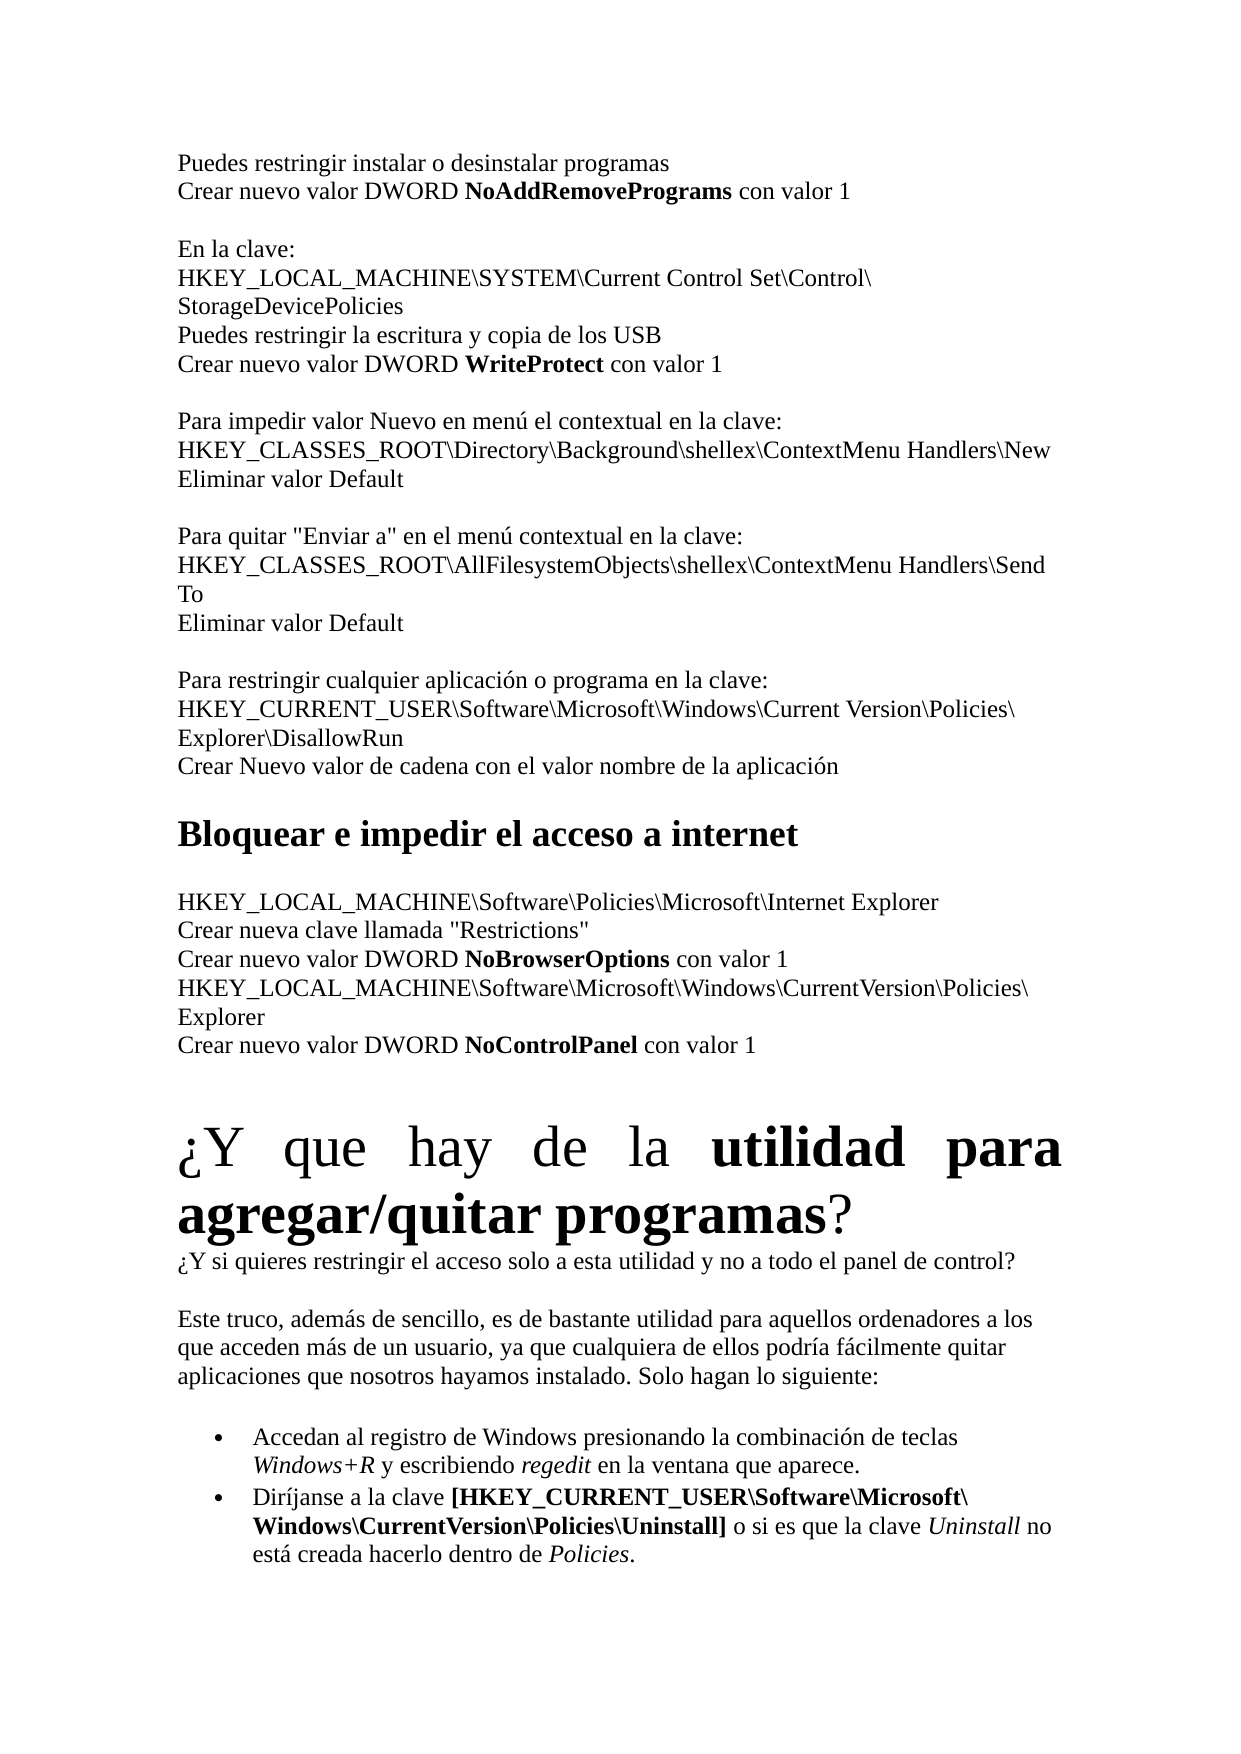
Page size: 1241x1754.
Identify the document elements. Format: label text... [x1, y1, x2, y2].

text Para restringir cualquier aplicación o programa en la clave: HKEY_CURRENT_USER\Software\Microsoft\Windows\Current Version\Policies\Explorer\DisallowRun Crear Nuevo valor de cadena con el valor nombre de la aplicación [177, 665, 1063, 780]
text Para quitar "Enviar a" en el menú contextual en la clave: HKEY_CLASSES_ROOT\AllFilesystemObjects\shellex\ContextMenu Handlers\Send To Eliminar valor Default [177, 521, 1063, 636]
text HKEY_LOCAL_MACHINE\Software\Microsoft\Windows\CurrentVersion\Policies\Explorer Crear nuevo valor DWORD NoControlPanel con valor 1 [177, 973, 1063, 1059]
text Bloquear e impedir el acceso a internet [177, 812, 1063, 855]
text HKEY_LOCAL_MACHINE\Software\Policies\Microsoft\Internet Explorer Crear nueva clave llamada "Restrictions" Crear nuevo valor DWORD NoBrowserOptions con valor 1 [177, 887, 1063, 973]
text Para impedir valor Nuevo en menú el contextual en la clave: HKEY_CLASSES_ROOT\Directory\Background\shellex\ContextMenu Handlers\New Eliminar valor Default [177, 406, 1063, 493]
text Este truco, además de sencillo, es de bastante utilidad para aquellos ordenadores a los que acceden más de un usuario, ya que cualquiera de ellos podría fácilmente quitar aplicaciones que nosotros hayamos instalado. Solo hagan lo siguiente: [177, 1304, 1063, 1390]
text En la clave: HKEY_LOCAL_MACHINE\SYSTEM\Current Control Set\Control\StorageDevicePolicies [177, 234, 1063, 320]
list Accedan al registro de Windows presionando la combinación de teclas Windows+R y escribiendo regedit en la ventana que aparece. [215, 1422, 1063, 1479]
text ¿Y que hay de la utilidad para agregar/quitar programas? [177, 1112, 1063, 1246]
text ¿Y si quieres restringir el acceso solo a esta utilidad y no a todo el panel de control? [177, 1246, 1063, 1275]
list Diríjanse a la clave [HKEY_CURRENT_USER\Software\Microsoft\Windows\CurrentVersion\Policies\Uninstall] o si es que la clave Uninstall no está creada hacerlo dentro de Policies. [215, 1482, 1063, 1568]
text Puedes restringir instalar o desinstalar programas Crear nuevo valor DWORD NoAddRemovePrograms con valor 1 [177, 148, 1063, 205]
text Puedes restringir la escritura y copia de los USB Crear nuevo valor DWORD WriteProtect con valor 1 [177, 320, 1063, 378]
